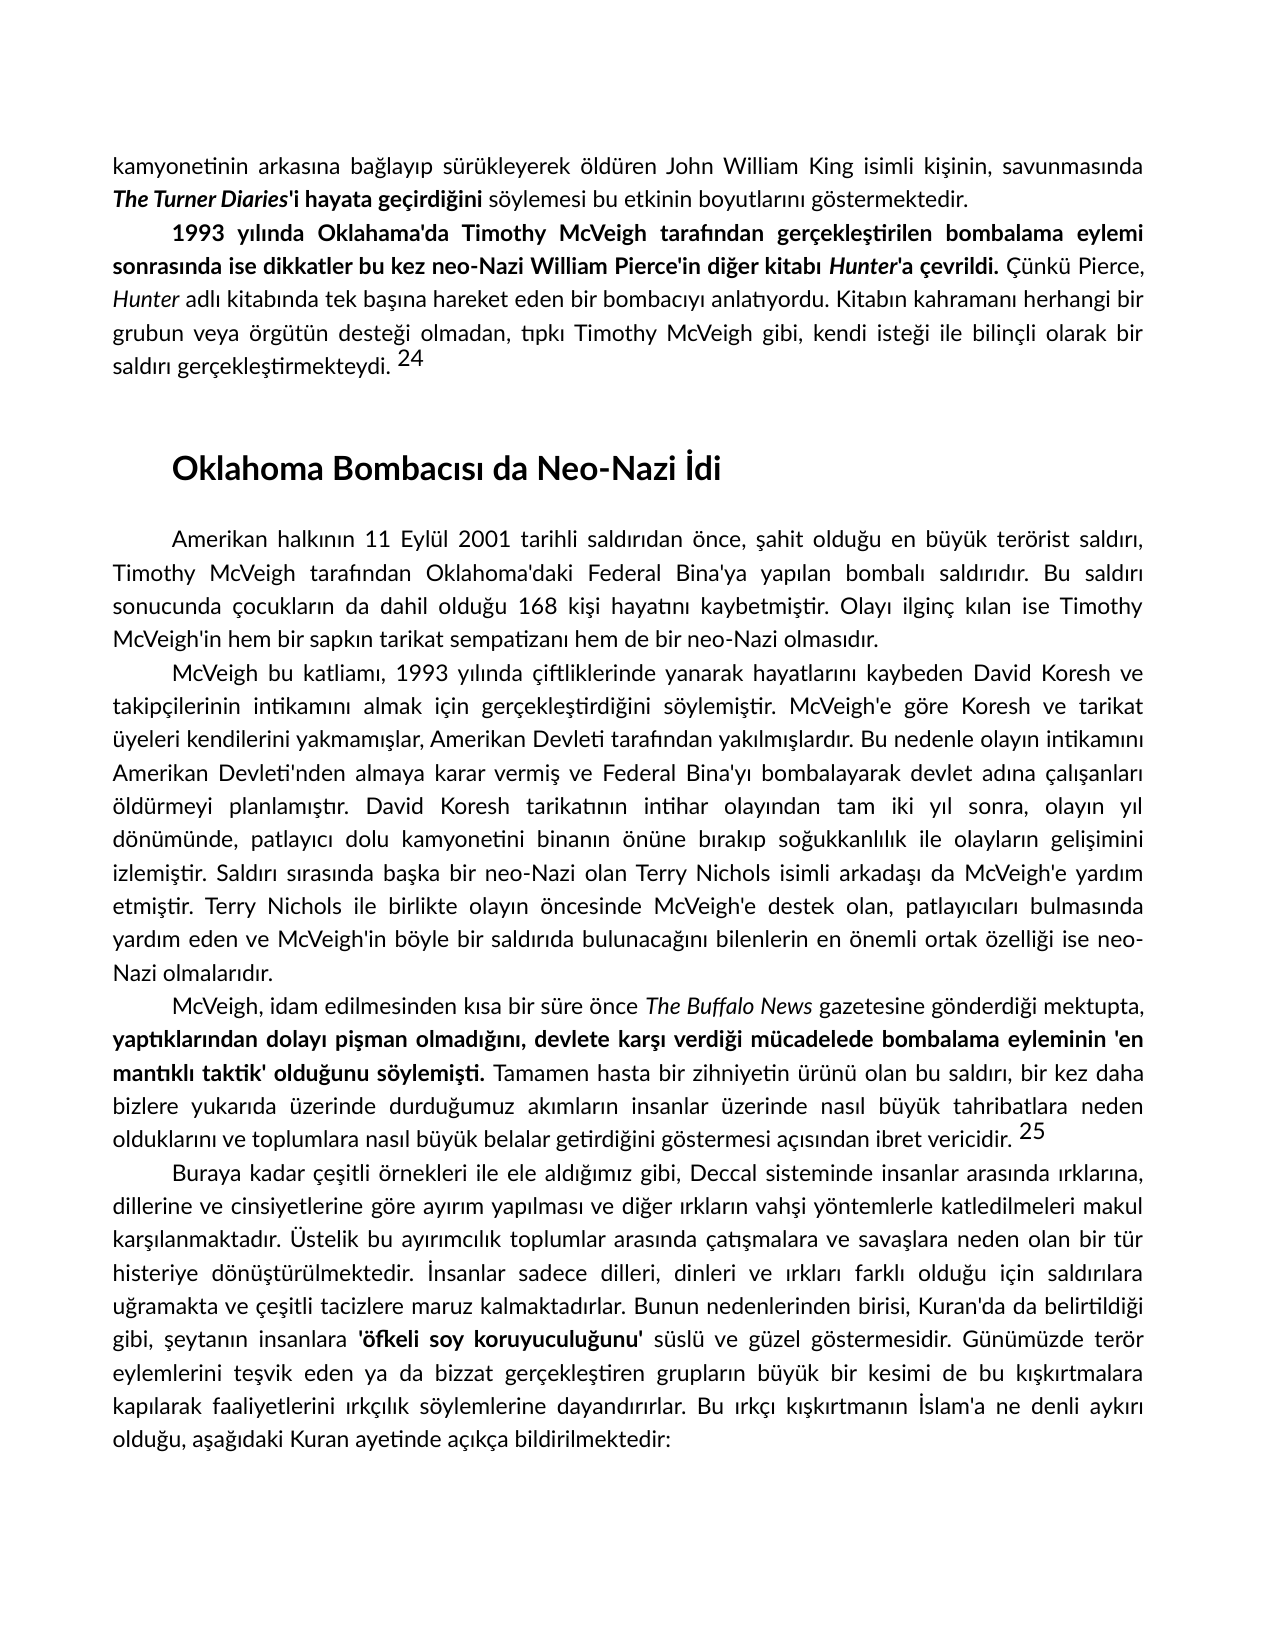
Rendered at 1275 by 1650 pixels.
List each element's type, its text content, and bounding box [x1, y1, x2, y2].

text Buraya kadar çeşitli örnekleri ile ele aldığımız gibi, Deccal sisteminde insanlar arasında ırklarına, dillerine ve cinsiyetlerine göre ayırım yapılması ve diğer ırkların vahşi yöntemlerle katledilmeleri makul karşılanmaktadır. Üstelik bu ayırımcılık toplumlar arasında çatışmalara ve savaşlara neden olan bir tür histeriye dönüştürülmektedir. İnsanlar sadece dilleri, dinleri ve ırkları farklı olduğu için saldırılara uğramakta ve çeşitli tacizlere maruz kalmaktadırlar. Bunun nedenlerinden birisi, Kuran'da da belirtildiği gibi, şeytanın insanlara 'öfkeli soy koruyuculuğunu' süslü ve güzel göstermesidir. Günümüzde terör eylemlerini teşvik eden ya da bizzat gerçekleştiren grupların büyük bir kesimi de bu kışkırtmalara kapılarak faaliyetlerini ırkçılık söylemlerine dayandırırlar. Bu ırkçı kışkırtmanın İslam'a ne denli aykırı olduğu, aşağıdaki Kuran ayetinde açıkça bildirilmektedir: [112, 1154, 1145, 1454]
subtitle Oklahoma Bombacısı da Neo-Nazi İdi [112, 448, 1162, 488]
text McVeigh, idam edilmesinden kısa bir süre önce The Buffalo News gazetesine gönderdiği mektupta, yaptıklarından dolayı pişman olmadığını, devlete karşı verdiği mücadelede bombalama eyleminin 'en mantıklı taktik' olduğunu söylemişti. Tamamen hasta bir zihniyetin ürünü olan bu saldırı, bir kez daha bizlere yukarıda üzerinde durduğumuz akımların insanlar üzerinde nasıl büyük tahribatlara neden olduklarını ve toplumlara nasıl büyük belalar getirdiğini göstermesi açısından ibret vericidir. 25 [112, 988, 1145, 1154]
text Amerikan halkının 11 Eylül 2001 tarihli saldırıdan önce, şahit olduğu en büyük terörist saldırı, Timothy McVeigh tarafından Oklahoma'daki Federal Bina'ya yapılan bombalı saldırıdır. Bu saldırı sonucunda çocukların da dahil olduğu 168 kişi hayatını kaybetmiştir. Olayı ilginç kılan ise Timothy McVeigh'in hem bir sapkın tarikat sempatizanı hem de bir neo-Nazi olmasıdır. [112, 521, 1145, 654]
text McVeigh bu katliamı, 1993 yılında çiftliklerinde yanarak hayatlarını kaybeden David Koresh ve takipçilerinin intikamını almak için gerçekleştirdiğini söylemiştir. McVeigh'e göre Koresh ve tarikat üyeleri kendilerini yakmamışlar, Amerikan Devleti tarafından yakılmışlardır. Bu nedenle olayın intikamını Amerikan Devleti'nden almaya karar vermiş ve Federal Bina'yı bombalayarak devlet adına çalışanları öldürmeyi planlamıştır. David Koresh tarikatının intihar olayından tam iki yıl sonra, olayın yıl dönümünde, patlayıcı dolu kamyonetini binanın önüne bırakıp soğukkanlılık ile olayların gelişimini izlemiştir. Saldırı sırasında başka bir neo-Nazi olan Terry Nichols isimli arkadaşı da McVeigh'e yardım etmiştir. Terry Nichols ile birlikte olayın öncesinde McVeigh'e destek olan, patlayıcıları bulmasında yardım eden ve McVeigh'in böyle bir saldırıda bulunacağını bilenlerin en önemli ortak özelliği ise neo-Nazi olmalarıdır. [112, 654, 1145, 988]
text kamyonetinin arkasına bağlayıp sürükleyerek öldüren John William King isimli kişinin, savunmasında The Turner Diaries'i hayata geçirdiğini söylemesi bu etkinin boyutlarını göstermektedir. [112, 148, 1145, 214]
text 1993 yılında Oklahama'da Timothy McVeigh tarafından gerçekleştirilen bombalama eylemi sonrasında ise dikkatler bu kez neo-Nazi William Pierce'in diğer kitabı Hunter'a çevrildi. Çünkü Pierce, Hunter adlı kitabında tek başına hareket eden bir bombacıyı anlatıyordu. Kitabın kahramanı herhangi bir grubun veya örgütün desteği olmadan, tıpkı Timothy McVeigh gibi, kendi isteği ile bilinçli olarak bir saldırı gerçekleştirmekteydi. 24 [112, 214, 1145, 381]
